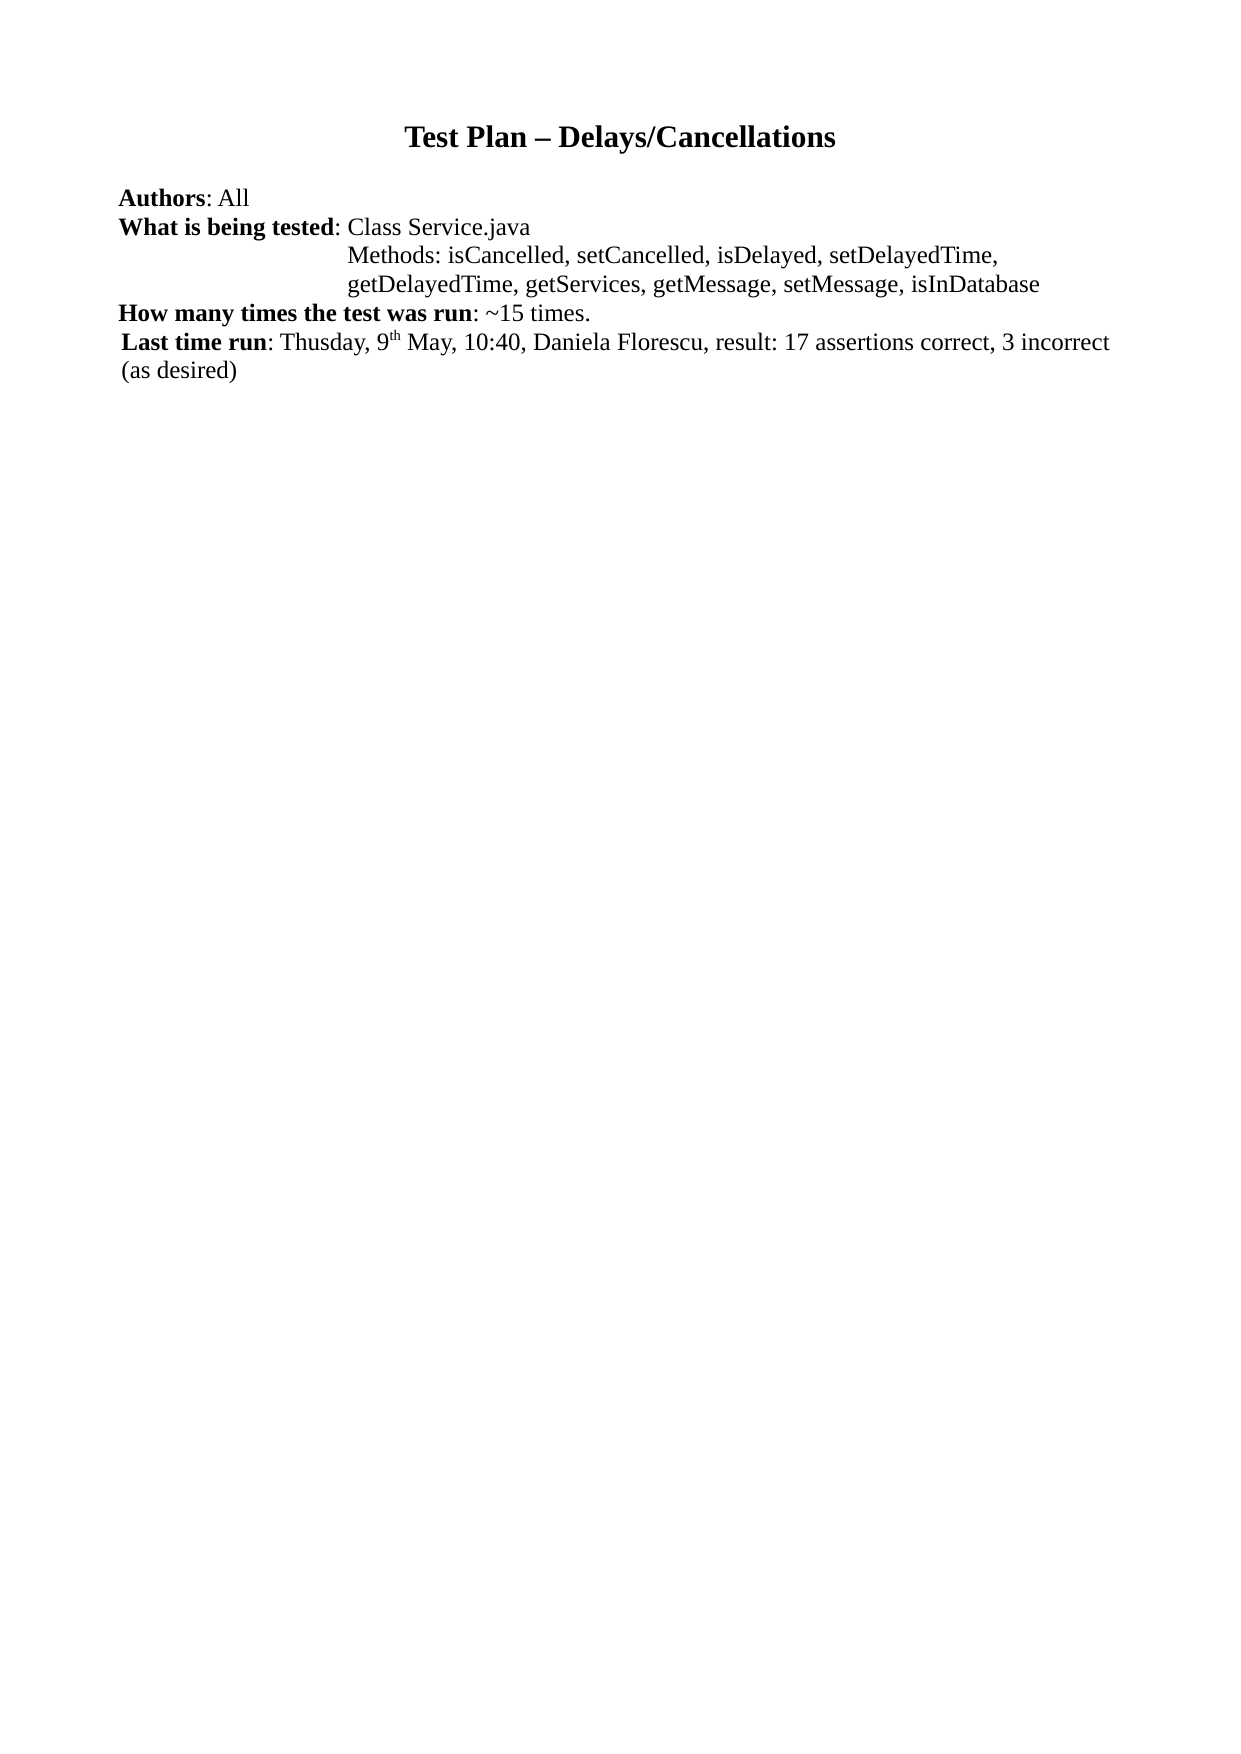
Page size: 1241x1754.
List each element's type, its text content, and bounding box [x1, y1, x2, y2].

text Authors: All [118, 183, 1122, 212]
text Last time run: Thusday, 9th May, 10:40, Daniela Florescu, result: 17 assertions correct, 3 incorrect (as desired) [121, 327, 1122, 384]
text getDelayedTime, getServices, getMessage, setMessage, isInDatabase [118, 269, 1122, 298]
text What is being tested: Class Service.java [118, 212, 1122, 240]
text Methods: isCancelled, setCancelled, isDelayed, setDelayedTime, [118, 240, 1122, 269]
text How many times the test was run: ~15 times. [118, 298, 1122, 327]
text Test Plan – Delays/Cancellations [118, 118, 1122, 154]
